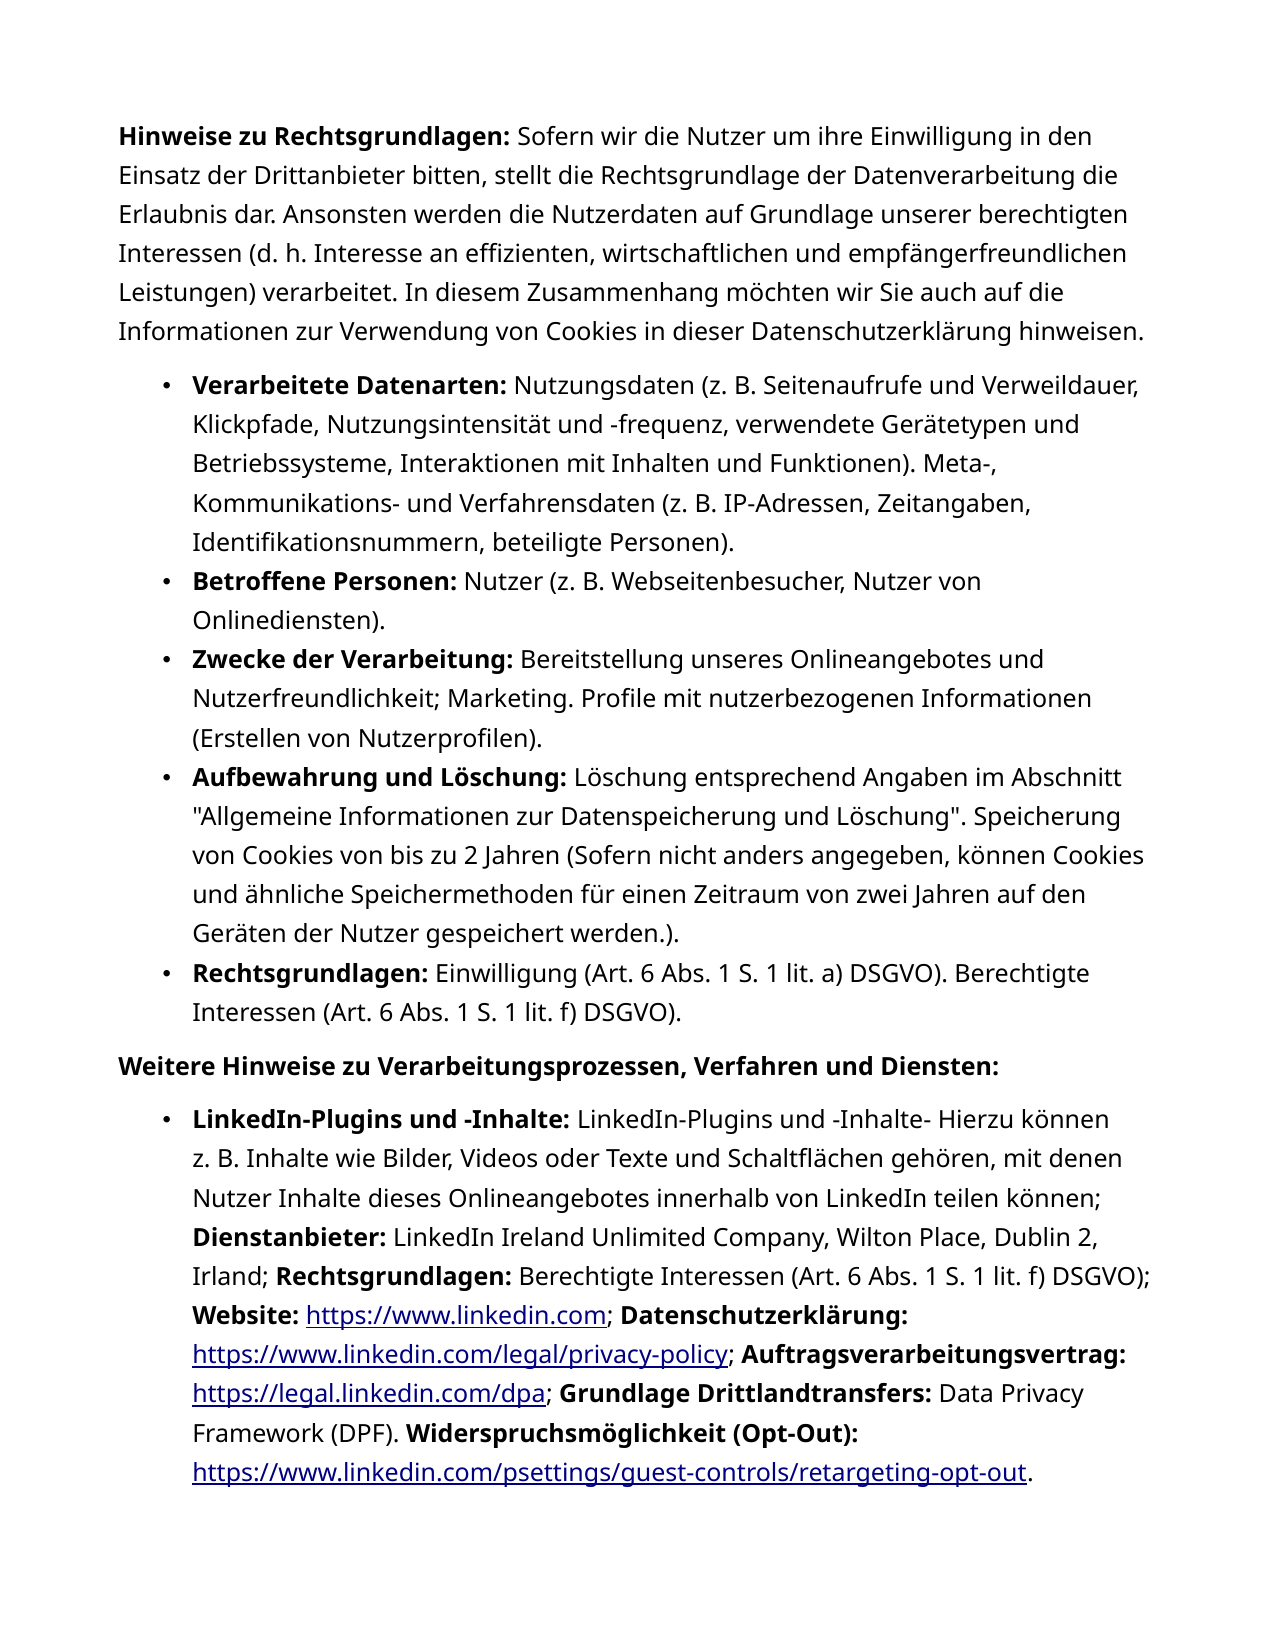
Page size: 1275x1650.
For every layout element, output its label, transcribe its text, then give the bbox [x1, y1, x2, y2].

list Zwecke der Verarbeitung: Bereitstellung unseres Onlineangebotes und Nutzerfreundlichkeit; Marketing. Profile mit nutzerbezogenen Informationen (Erstellen von Nutzerprofilen). [162, 642, 1157, 754]
list Betroffene Personen: Nutzer (z. B. Webseitenbesucher, Nutzer von Onlinediensten). [162, 563, 1157, 637]
list LinkedIn-Plugins und -Inhalte: LinkedIn-Plugins und -Inhalte- Hierzu können z. B. Inhalte wie Bilder, Videos oder Texte und Schaltflächen gehören, mit denen Nutzer Inhalte dieses Onlineangebotes innerhalb von LinkedIn teilen können; Dienstanbieter: LinkedIn Ireland Unlimited Company, Wilton Place, Dublin 2, Irland; Rechtsgrundlagen: Berechtigte Interessen (Art. 6 Abs. 1 S. 1 lit. f) DSGVO); Website: https://www.linkedin.com; Datenschutzerklärung: https://www.linkedin.com/legal/privacy-policy; Auftragsverarbeitungsvertrag: https://legal.linkedin.com/dpa; Grundlage Drittlandtransfers: Data Privacy Framework (DPF). Widerspruchsmöglichkeit (Opt-Out): https://www.linkedin.com/psettings/guest-controls/retargeting-opt-out. [162, 1102, 1157, 1488]
text Weitere Hinweise zu Verarbeitungsprozessen, Verfahren und Diensten: [118, 1048, 1157, 1082]
list Rechtsgrundlagen: Einwilligung (Art. 6 Abs. 1 S. 1 lit. a) DSGVO). Berechtigte Interessen (Art. 6 Abs. 1 S. 1 lit. f) DSGVO). [162, 955, 1157, 1028]
list Verarbeitete Datenarten: Nutzungsdaten (z. B. Seitenaufrufe und Verweildauer, Klickpfade, Nutzungsintensität und -frequenz, verwendete Gerätetypen und Betriebssysteme, Interaktionen mit Inhalten und Funktionen). Meta-, Kommunikations- und Verfahrensdaten (z. B. IP-Adressen, Zeitangaben, Identifikationsnummern, beteiligte Personen). [162, 368, 1157, 558]
list Aufbewahrung und Löschung: Löschung entsprechend Angaben im Abschnitt "Allgemeine Informationen zur Datenspeicherung und Löschung". Speicherung von Cookies von bis zu 2 Jahren (Sofern nicht anders angegeben, können Cookies und ähnliche Speichermethoden für einen Zeitraum von zwei Jahren auf den Geräten der Nutzer gespeichert werden.). [162, 759, 1157, 950]
text Hinweise zu Rechtsgrundlagen: Sofern wir die Nutzer um ihre Einwilligung in den Einsatz der Drittanbieter bitten, stellt die Rechtsgrundlage der Datenverarbeitung die Erlaubnis dar. Ansonsten werden die Nutzerdaten auf Grundlage unserer berechtigten Interessen (d. h. Interesse an effizienten, wirtschaftlichen und empfängerfreundlichen Leistungen) verarbeitet. In diesem Zusammenhang möchten wir Sie auch auf die Informationen zur Verwendung von Cookies in dieser Datenschutzerklärung hinweisen. [118, 118, 1157, 348]
